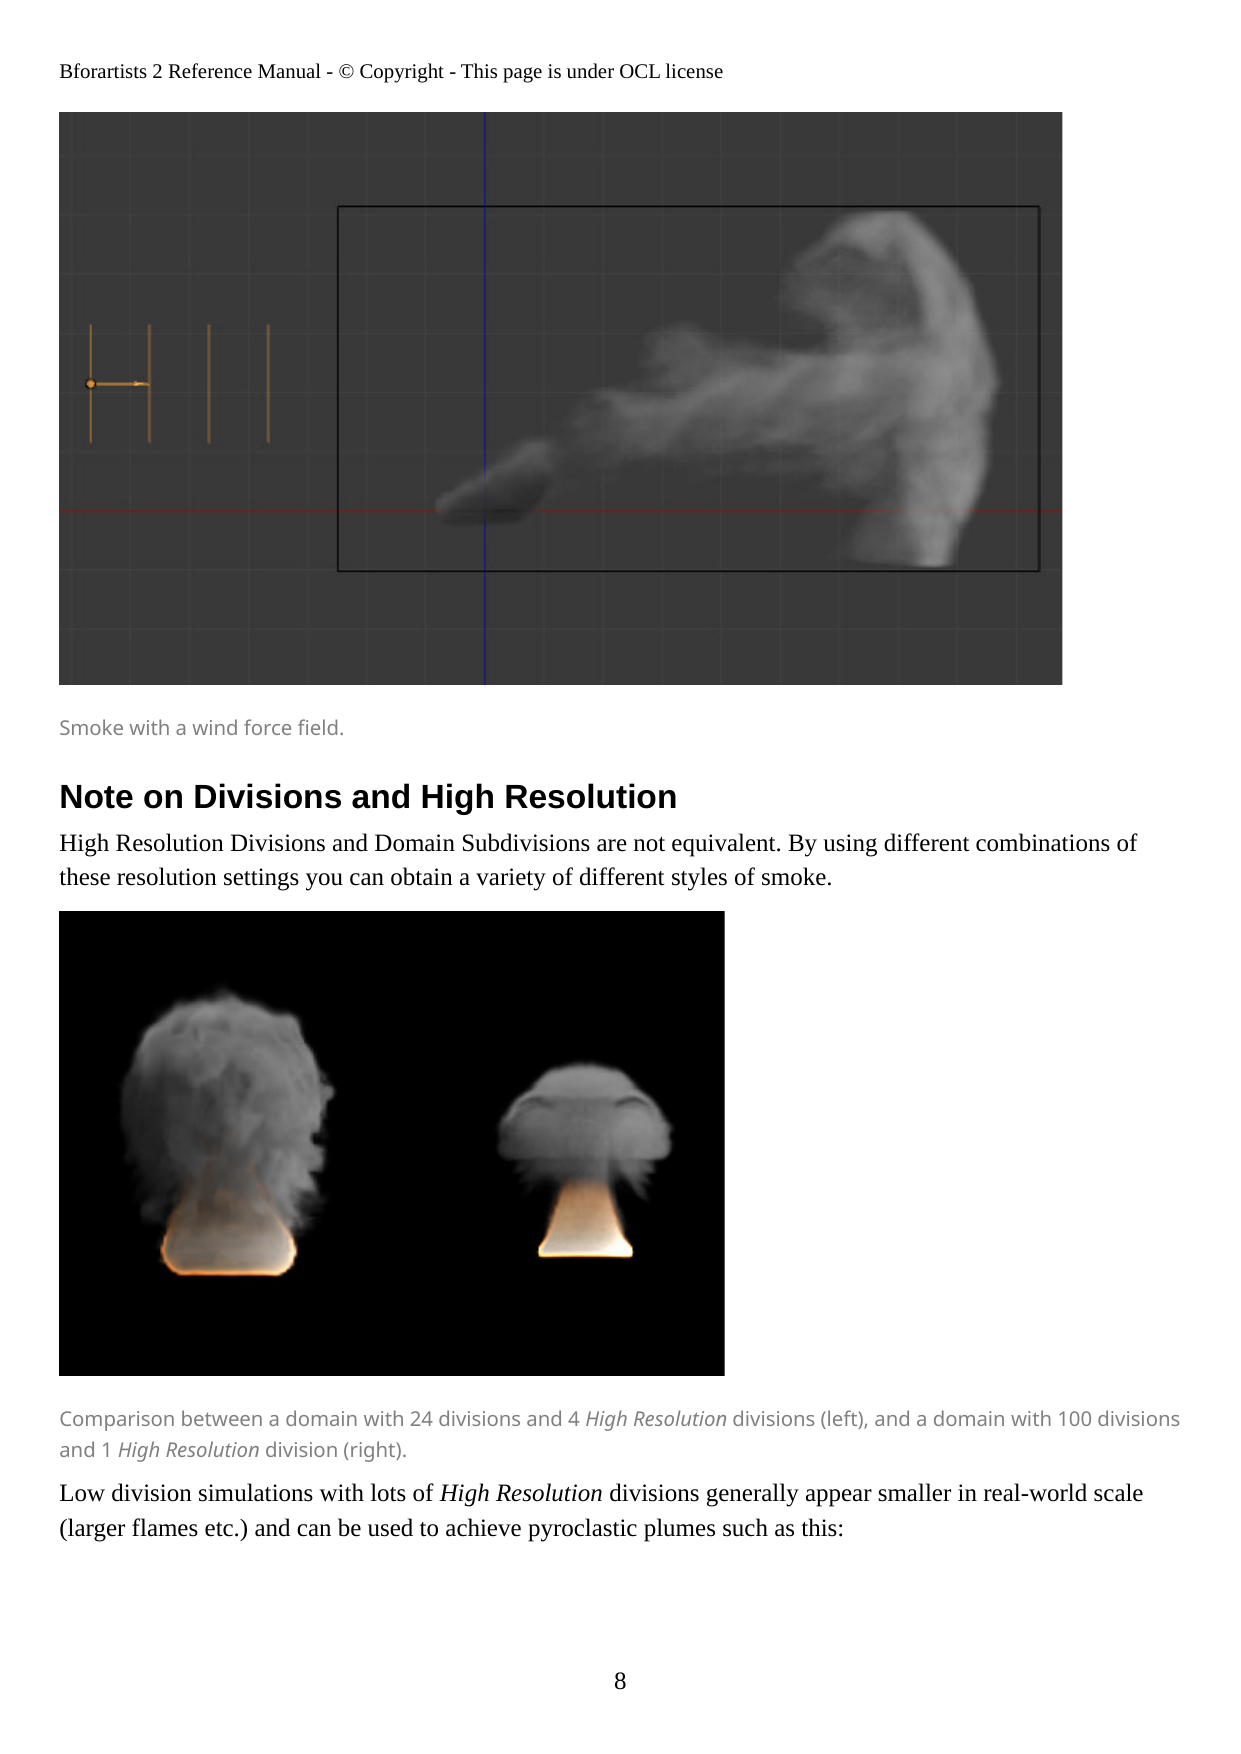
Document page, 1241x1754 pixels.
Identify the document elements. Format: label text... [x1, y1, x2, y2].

text Low division simulations with lots of High Resolution divisions generally appear smaller in real-world scale (larger flames etc.) and can be used to achieve pyroclastic plumes such as this: [59, 1478, 1181, 1542]
subtitle Note on Divisions and High Resolution [59, 777, 1181, 815]
picture [59, 112, 1063, 685]
picture [59, 911, 725, 1376]
text Comparison between a domain with 24 divisions and 4 High Resolution divisions (left), and a domain with 100 divisions and 1 High Resolution division (right). [59, 1401, 1181, 1464]
text High Resolution Divisions and Domain Subdivisions are not equivalent. By using different combinations of these resolution settings you can obtain a variety of different styles of smoke. [59, 828, 1181, 891]
text Smoke with a wind force field. [59, 710, 1181, 741]
